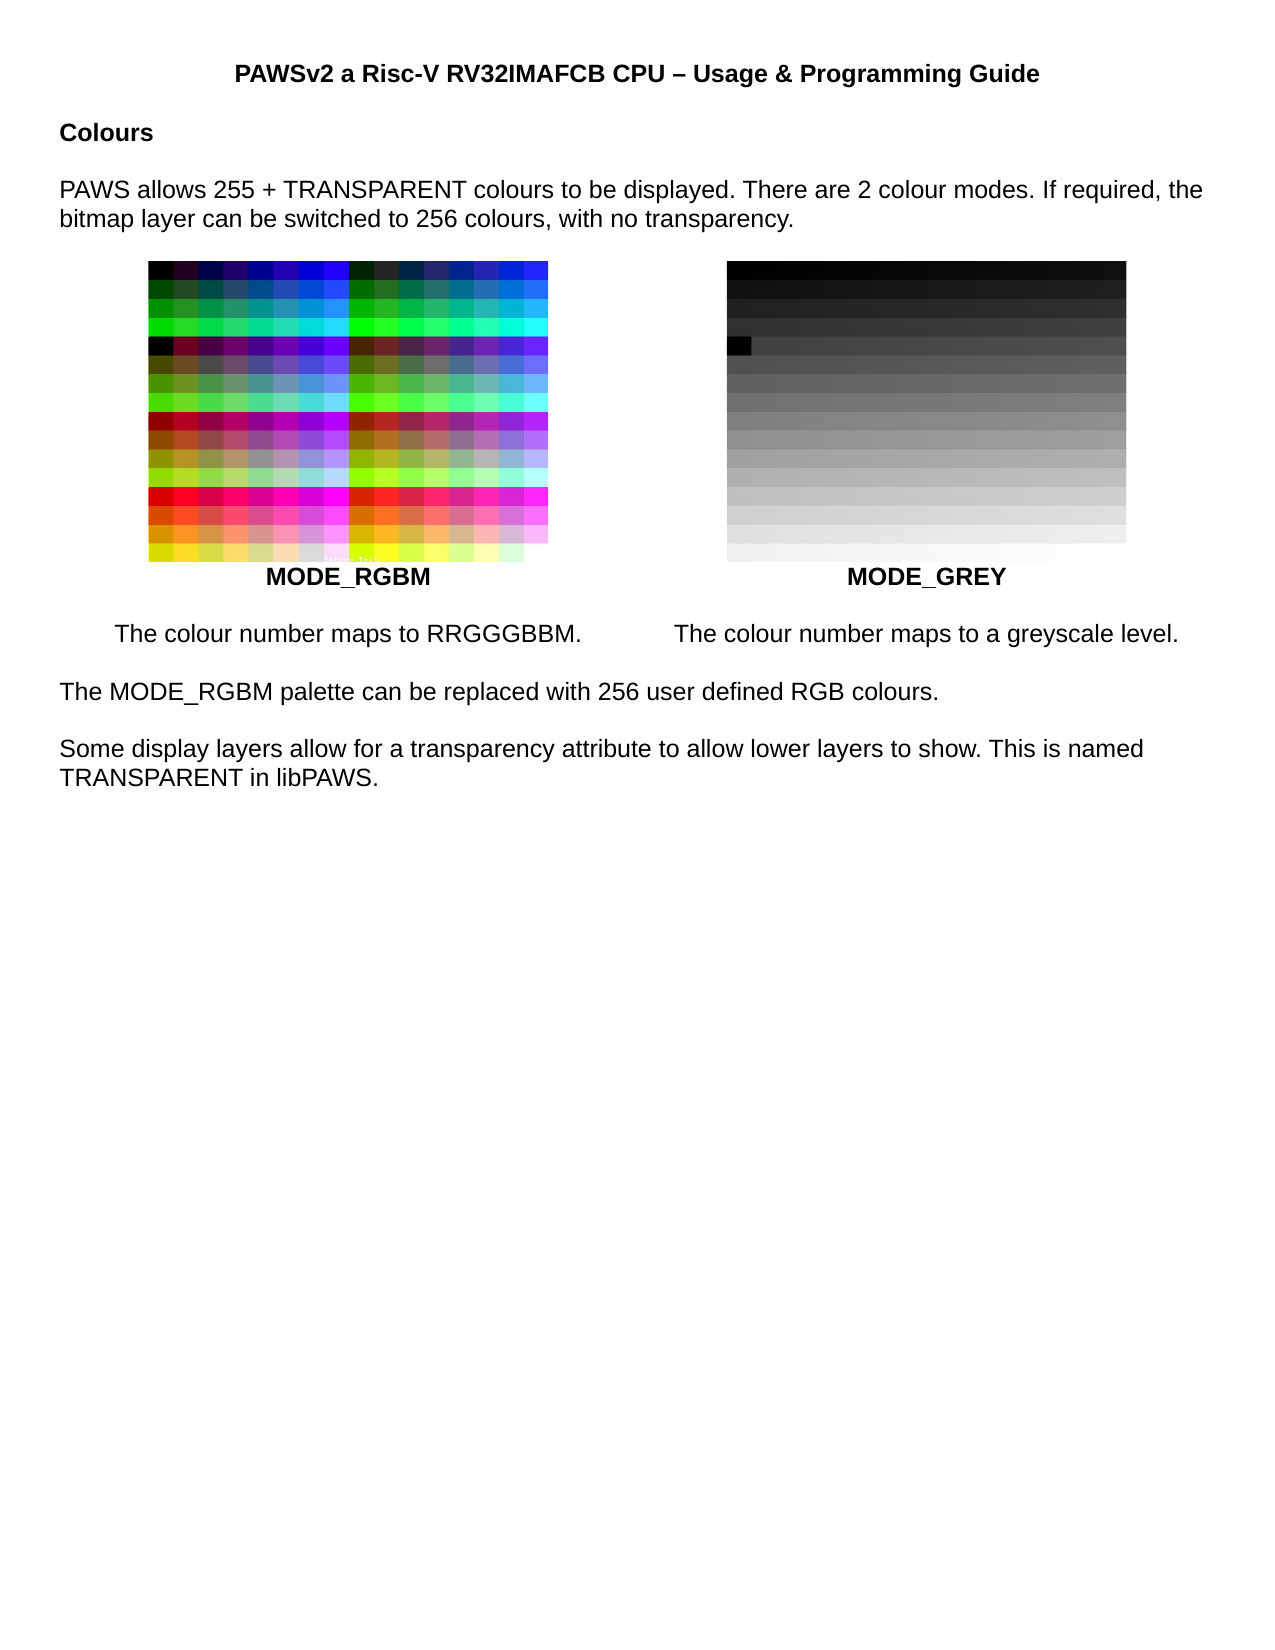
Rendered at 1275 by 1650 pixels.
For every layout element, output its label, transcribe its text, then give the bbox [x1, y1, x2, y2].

picture [148, 261, 549, 562]
table_cell MODE_GREY The colour number maps to a greyscale level. [638, 562, 1216, 648]
table_header [549, 262, 637, 562]
table_header [1127, 262, 1216, 562]
text Some display layers allow for a transparency attribute to allow lower layers to show. This is named TRANSPARENT in libPAWS. [59, 734, 1216, 792]
table_cell MODE_RGBM The colour number maps to RRGGGBBM. [59, 562, 637, 648]
picture [726, 261, 1127, 562]
text The MODE_RGBM palette can be replaced with 256 user defined RGB colours. [59, 677, 1216, 706]
text PAWS allows 255 + TRANSPARENT colours to be displayed. There are 2 colour modes. If required, the bitmap layer can be switched to 256 colours, with no transparency. [59, 176, 1216, 233]
text Colours [59, 118, 1216, 147]
table_header [638, 262, 726, 562]
table_header [59, 262, 148, 562]
